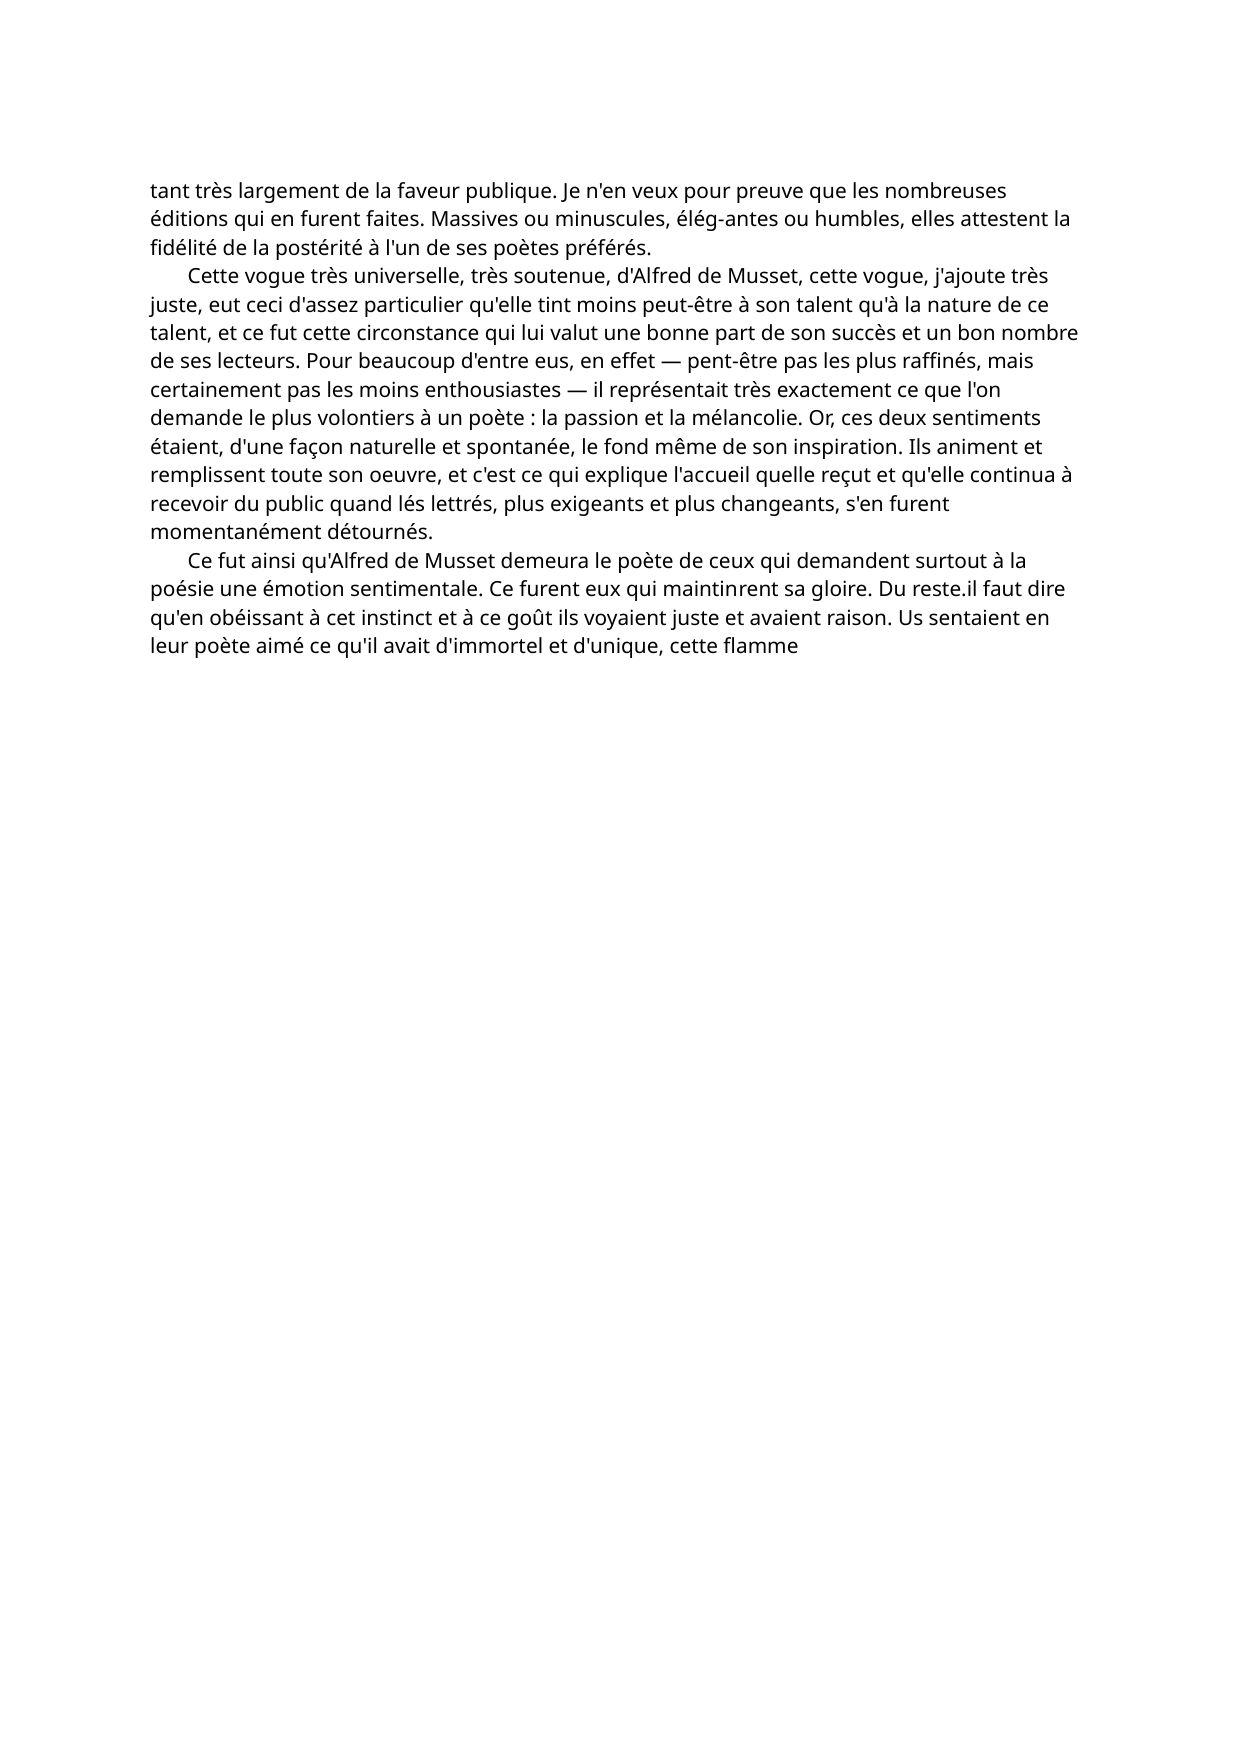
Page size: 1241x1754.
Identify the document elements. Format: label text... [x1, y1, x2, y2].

text Ce fut ainsi qu'Alfred de Musset demeura le poète de ceux qui demandent surtout à la poésie une émotion sentimentale. Ce furent eux qui maintin­rent sa gloire. Du reste.il faut dire qu'en obéissant à cet instinct et à ce goût ils voyaient juste et avaient raison. Us sentaient en leur poète aimé ce qu'il avait d'immortel et d'unique, cette flamme [150, 546, 1090, 659]
text tant très largement de la faveur publique. Je n'en veux pour preuve que les nombreuses éditions qui en furent faites. Massives ou minuscules, élég-antes ou humbles, elles attestent la fidélité de la postérité à l'un de ses poètes préférés. [150, 176, 1090, 261]
text Cette vogue très universelle, très soutenue, d'Al­fred de Musset, cette vogue, j'ajoute très juste, eut ceci d'assez particulier qu'elle tint moins peut-être à son talent qu'à la nature de ce talent, et ce fut cette circonstance qui lui valut une bonne part de son succès et un bon nombre de ses lecteurs. Pour beaucoup d'entre eus, en effet — pent-être pas les plus raffinés, mais certainement pas les moins enthousiastes — il représentait très exactement ce que l'on demande le plus volontiers à un poète : la passion et la mélancolie. Or, ces deux sentiments étaient, d'une façon naturelle et spontanée, le fond même de son inspiration. Ils animent et remplis­sent toute son oeuvre, et c'est ce qui explique l'ac­cueil quelle reçut et qu'elle continua à recevoir du public quand lés lettrés, plus exigeants et plus changeants, s'en furent momentanément détournés. [150, 261, 1090, 546]
